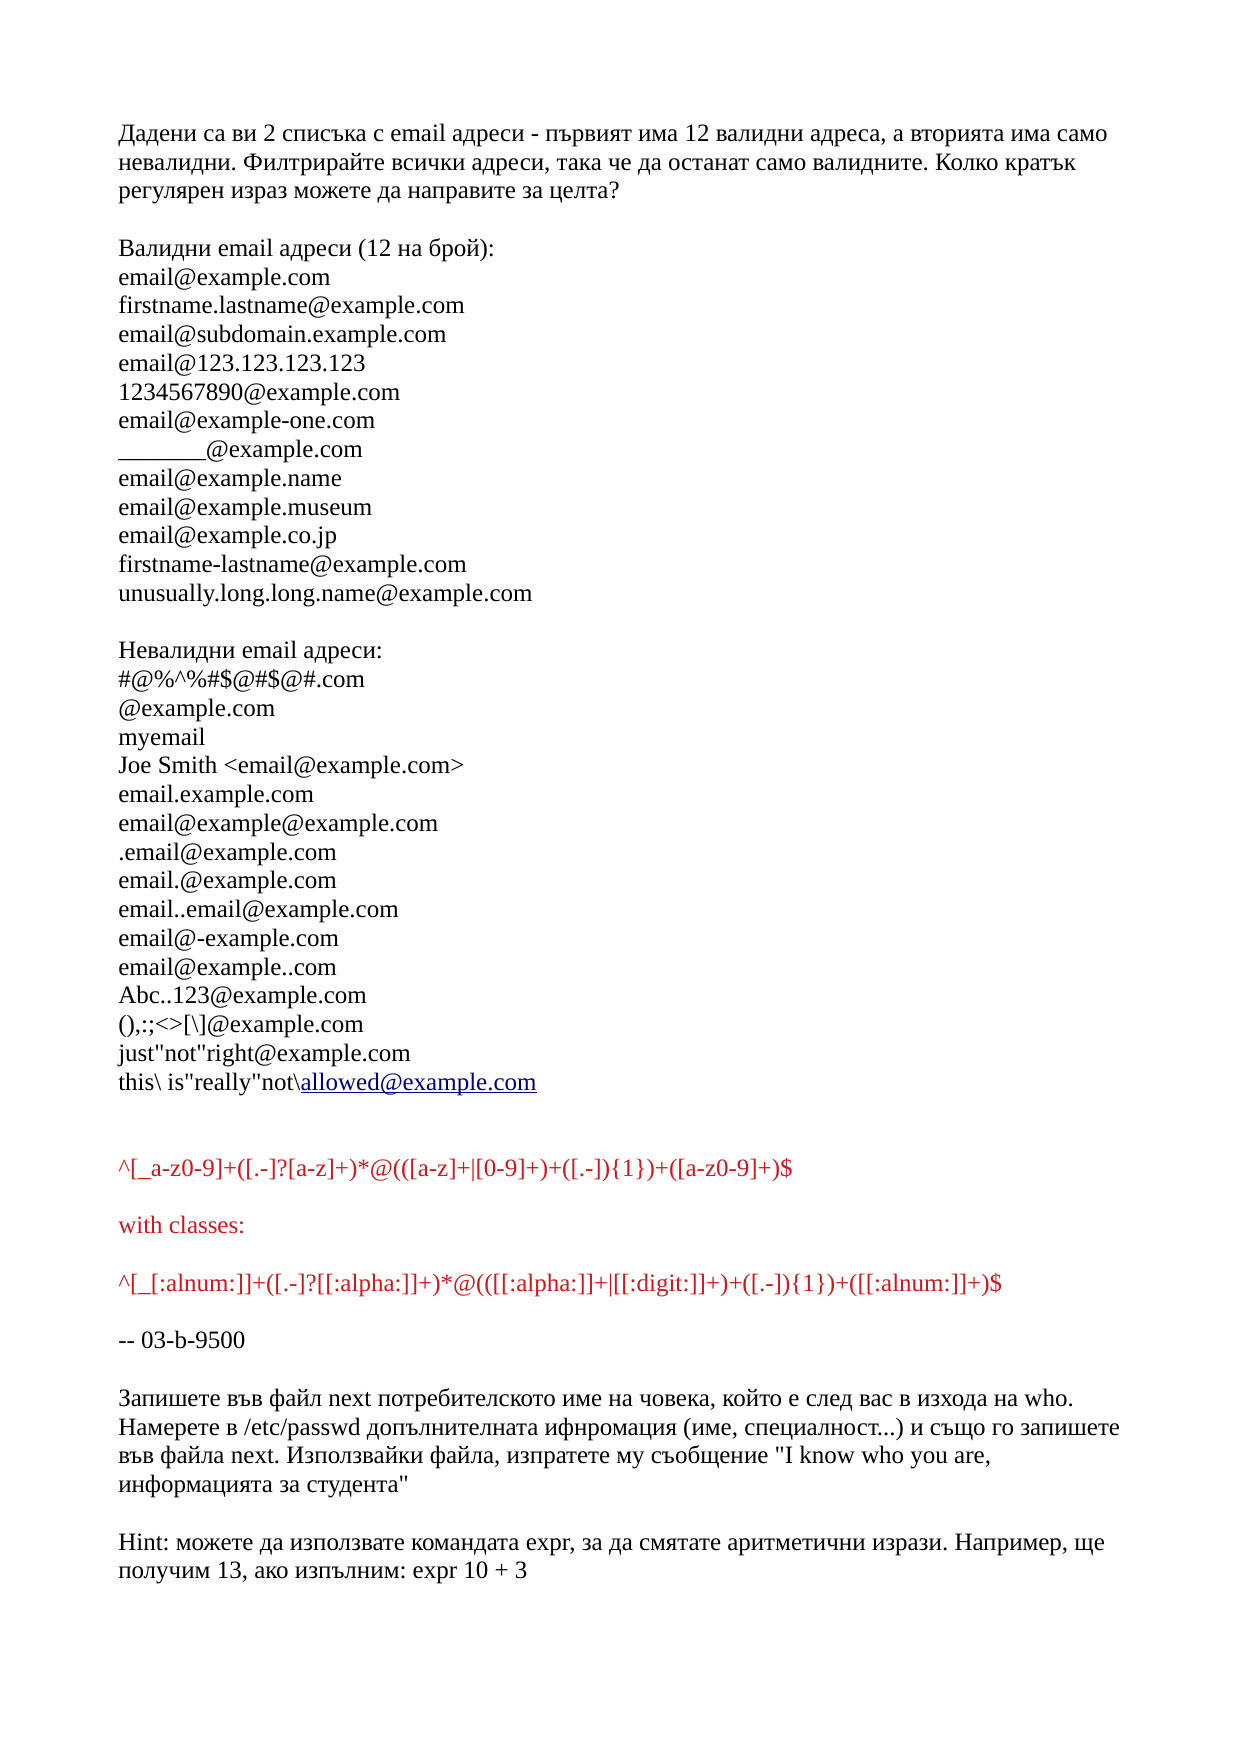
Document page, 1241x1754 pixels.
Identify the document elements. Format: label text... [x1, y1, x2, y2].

text ^[_a-z0-9]+([.-]?[a-z]+)*@(([a-z]+|[0-9]+)+([.-]){1})+([a-z0-9]+)$ [118, 1153, 1122, 1182]
text Joe Smith <email@example.com> [118, 751, 1122, 779]
text .email@example.com [118, 837, 1122, 866]
text -- 03-b-9500 [118, 1326, 1122, 1354]
text email@example..com [118, 952, 1122, 981]
text ^[_[:alnum:]]+([.-]?[[:alpha:]]+)*@(([[:alpha:]]+|[[:digit:]]+)+([.-]){1})+([[:alnum:]]+)$ [118, 1268, 1122, 1297]
text email..email@example.com [118, 894, 1122, 923]
text email.@example.com [118, 866, 1122, 894]
text unusually.long.long.name@example.com [118, 578, 1122, 607]
text email@example.name [118, 463, 1122, 492]
text Дадени са ви 2 списъка с email адреси - първият има 12 валидни адреса, а вторията има само невалидни. Филтрирайте всички адреси, така че да останат само валидните. Колко кратък регулярен израз можете да направите за целта? [118, 118, 1122, 204]
text with classes: [118, 1211, 1122, 1239]
text this\ is"really"not\allowed@example.com [118, 1067, 1122, 1096]
text just"not"right@example.com [118, 1038, 1122, 1067]
text email@example.museum [118, 492, 1122, 521]
text email@example.com [118, 262, 1122, 291]
text 1234567890@example.com [118, 377, 1122, 406]
text email.example.com [118, 779, 1122, 808]
text Abc..123@example.com [118, 981, 1122, 1009]
text email@example-one.com [118, 406, 1122, 434]
text email@subdomain.example.com [118, 319, 1122, 348]
text email@123.123.123.123 [118, 348, 1122, 377]
text @example.com [118, 693, 1122, 722]
text Запишете във файл next потребителското име на човека, който е след вас в изхода на who. Намерете в /etc/passwd допълнителната ифнромация (име, специалност...) и също го запишете във файла next. Използвайки файла, изпратете му съобщение "I know who you are, информацията за студента" [118, 1383, 1122, 1498]
text Hint: можете да използвате командата expr, за да смятате аритметични изрази. Например, ще получим 13, ако изпълним: expr 10 + 3 [118, 1527, 1122, 1584]
text firstname-lastname@example.com [118, 549, 1122, 578]
text _______@example.com [118, 434, 1122, 463]
text Невалидни email адреси: [118, 636, 1122, 664]
text firstname.lastname@example.com [118, 291, 1122, 319]
text myemail [118, 722, 1122, 751]
text email@example@example.com [118, 808, 1122, 837]
text email@-example.com [118, 923, 1122, 952]
text email@example.co.jp [118, 521, 1122, 549]
text Валидни email адреси (12 на брой): [118, 233, 1122, 262]
text (),:;<>[\]@example.com [118, 1009, 1122, 1038]
text #@%^%#$@#$@#.com [118, 664, 1122, 693]
